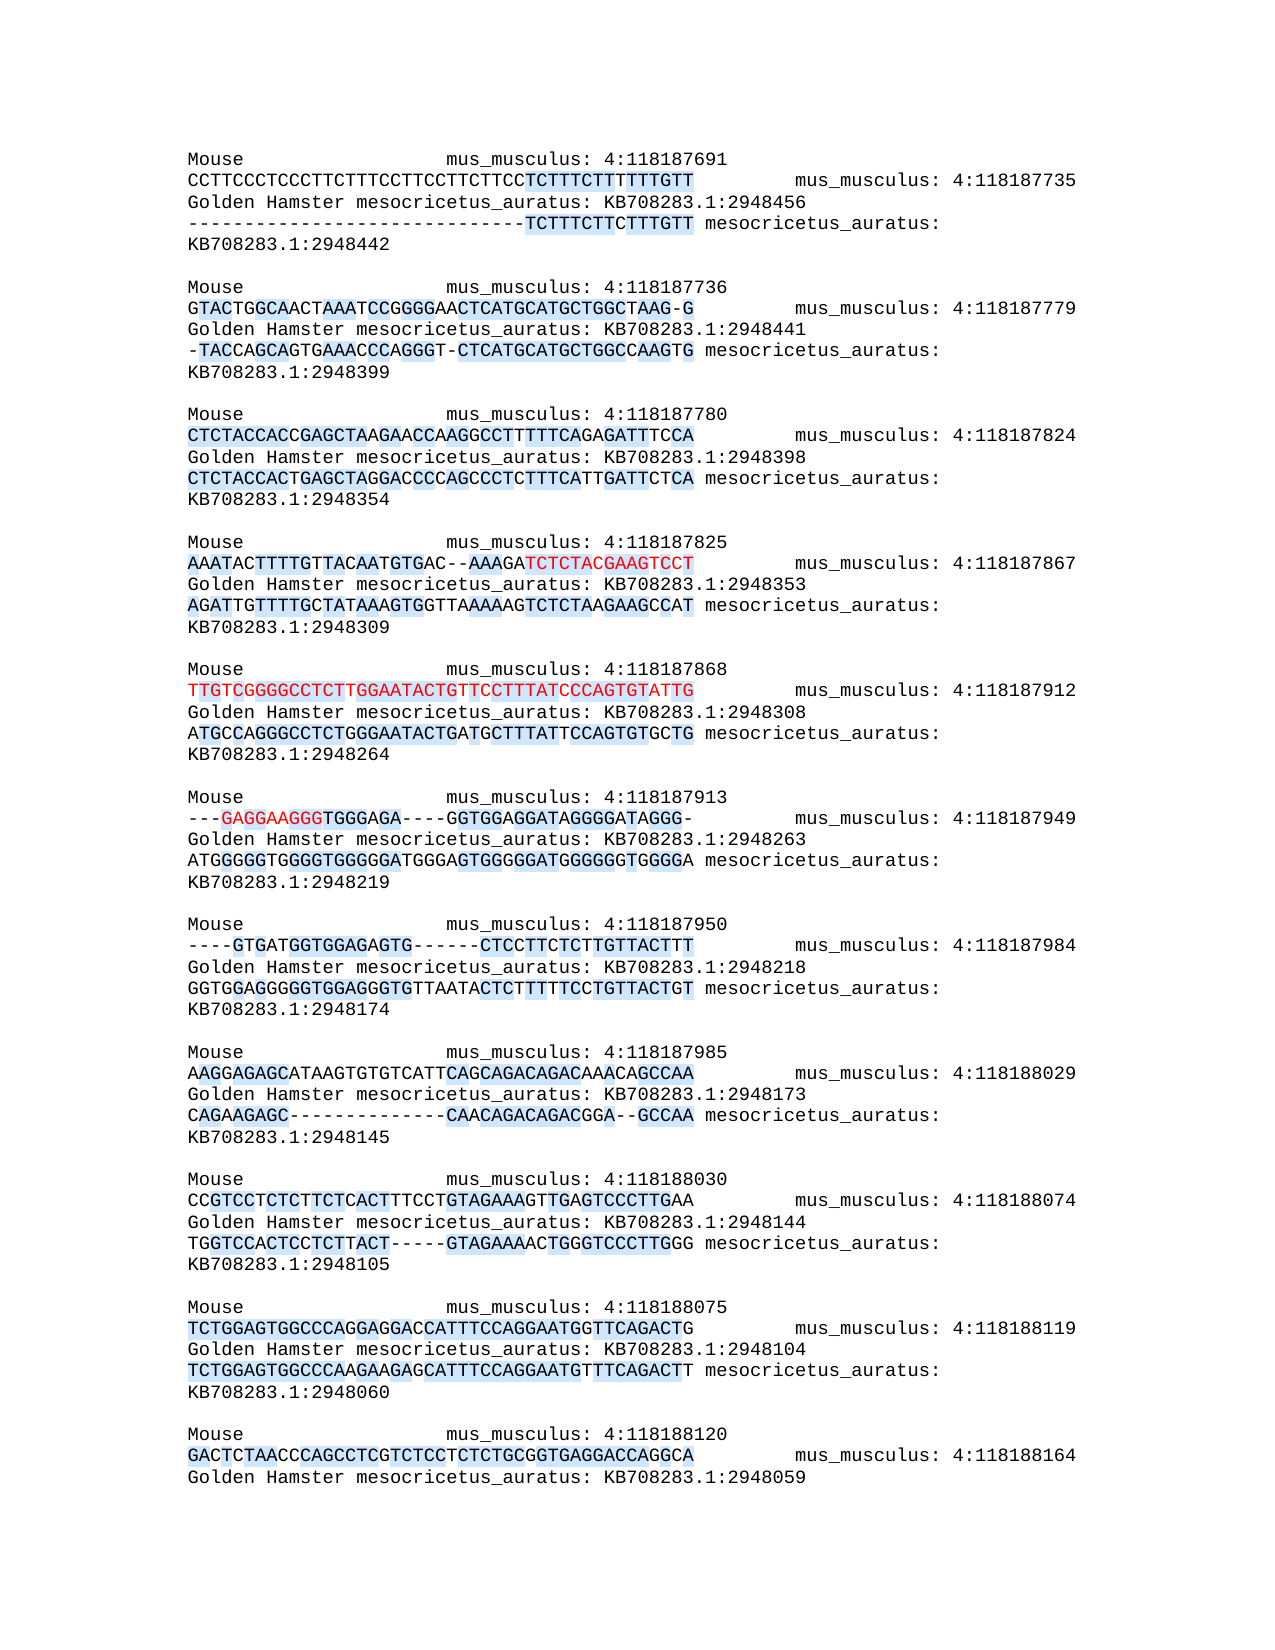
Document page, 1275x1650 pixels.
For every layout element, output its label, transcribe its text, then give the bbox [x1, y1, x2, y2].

text Golden Hamster mesocricetus_auratus: KB708283.1:2948441 ‑TACCAGCAGTGAAACCCAGGGT‑CTCATGCATGCTGGCCAAGTG mesocricetus_auratus: KB708283.1:2948399 [187, 320, 1087, 384]
text Golden Hamster mesocricetus_auratus: KB708283.1:2948173 CAGAAGAGC‑‑‑‑‑‑‑‑‑‑‑‑‑‑CAACAGACAGACGGA‑‑GCCAA mesocricetus_auratus: KB708283.1:2948145 [187, 1085, 1087, 1149]
text Mouse mus_musculus: 4:118187736 GTACTGGCAACTAAATCCGGGGAACTCATGCATGCTGGCTAAG‑G mus_musculus: 4:118187779 [187, 277, 1087, 320]
text Golden Hamster mesocricetus_auratus: KB708283.1:2948059 [187, 1467, 1087, 1489]
text Mouse mus_musculus: 4:118187691 CCTTCCCTCCCTTCTTTCCTTCCTTCTTCCTCTTTCTTTTTTGTT mus_musculus: 4:118187735 [187, 150, 1087, 192]
text Mouse mus_musculus: 4:118188120 GACTCTAACCCAGCCTCGTCTCCTCTCTGCGGTGAGGACCAGGCA mus_musculus: 4:118188164 [187, 1425, 1087, 1467]
text Golden Hamster mesocricetus_auratus: KB708283.1:2948104 TCTGGAGTGGCCCAAGAAGAGCATTTCCAGGAATGTTTCAGACTT mesocricetus_auratus: KB708283.1:2948060 [187, 1340, 1087, 1404]
text Mouse mus_musculus: 4:118187780 CTCTACCACCGAGCTAAGAACCAAGGCCTTTTTCAGAGATTTCCA mus_musculus: 4:118187824 [187, 405, 1087, 447]
text Golden Hamster mesocricetus_auratus: KB708283.1:2948456 ‑‑‑‑‑‑‑‑‑‑‑‑‑‑‑‑‑‑‑‑‑‑‑‑‑‑‑‑‑‑TCTTTCTTCTTTGTT mesocricetus_auratus: KB708283.1:2948442 [187, 192, 1087, 256]
text Golden Hamster mesocricetus_auratus: KB708283.1:2948144 TGGTCCACTCCTCTTACT‑‑‑‑‑GTAGAAAACTGGGTCCCTTGGG mesocricetus_auratus: KB708283.1:2948105 [187, 1212, 1087, 1276]
text Golden Hamster mesocricetus_auratus: KB708283.1:2948353 AGATTGTTTTGCTATAAAGTGGTTAAAAAGTCTCTAAGAAGCCAT mesocricetus_auratus: KB708283.1:2948309 [187, 575, 1087, 639]
text Mouse mus_musculus: 4:118188030 CCGTCCTCTCTTCTCACTTTCCTGTAGAAAGTTGAGTCCCTTGAA mus_musculus: 4:118188074 [187, 1170, 1087, 1212]
text Mouse mus_musculus: 4:118188075 TCTGGAGTGGCCCAGGAGGACCATTTCCAGGAATGGTTCAGACTG mus_musculus: 4:118188119 [187, 1297, 1087, 1340]
text Mouse mus_musculus: 4:118187825 AAATACTTTTGTTACAATGTGAC‑‑AAAGATCTCTACGAAGTCCT mus_musculus: 4:118187867 [187, 532, 1087, 575]
text Mouse mus_musculus: 4:118187950 ‑‑‑‑GTGATGGTGGAGAGTG‑‑‑‑‑‑CTCCTTCTCTTGTTACTTT mus_musculus: 4:118187984 [187, 915, 1087, 957]
text Golden Hamster mesocricetus_auratus: KB708283.1:2948308 ATGCCAGGGCCTCTGGGAATACTGATGCTTTATTCCAGTGTGCTG mesocricetus_auratus: KB708283.1:2948264 [187, 702, 1087, 766]
text Mouse mus_musculus: 4:118187913 ‑‑‑GAGGAAGGGTGGGAGA‑‑‑‑GGTGGAGGATAGGGGATAGGG‑ mus_musculus: 4:118187949 [187, 787, 1087, 830]
text Mouse mus_musculus: 4:118187985 AAGGAGAGCATAAGTGTGTCATTCAGCAGACAGACAAACAGCCAA mus_musculus: 4:118188029 [187, 1042, 1087, 1085]
text Golden Hamster mesocricetus_auratus: KB708283.1:2948398 CTCTACCACTGAGCTAGGACCCCAGCCCTCTTTCATTGATTCTCA mesocricetus_auratus: KB708283.1:2948354 [187, 447, 1087, 511]
text Mouse mus_musculus: 4:118187868 TTGTCGGGGCCTCTTGGAATACTGTTCCTTTATCCCAGTGTATTG mus_musculus: 4:118187912 [187, 660, 1087, 702]
text Golden Hamster mesocricetus_auratus: KB708283.1:2948218 GGTGGAGGGGGTGGAGGGTGTTAATACTCTTTTTCCTGTTACTGT mesocricetus_auratus: KB708283.1:2948174 [187, 957, 1087, 1021]
text Golden Hamster mesocricetus_auratus: KB708283.1:2948263 ATGGGGGTGGGGTGGGGGATGGGAGTGGGGGATGGGGGGTGGGGA mesocricetus_auratus: KB708283.1:2948219 [187, 830, 1087, 894]
